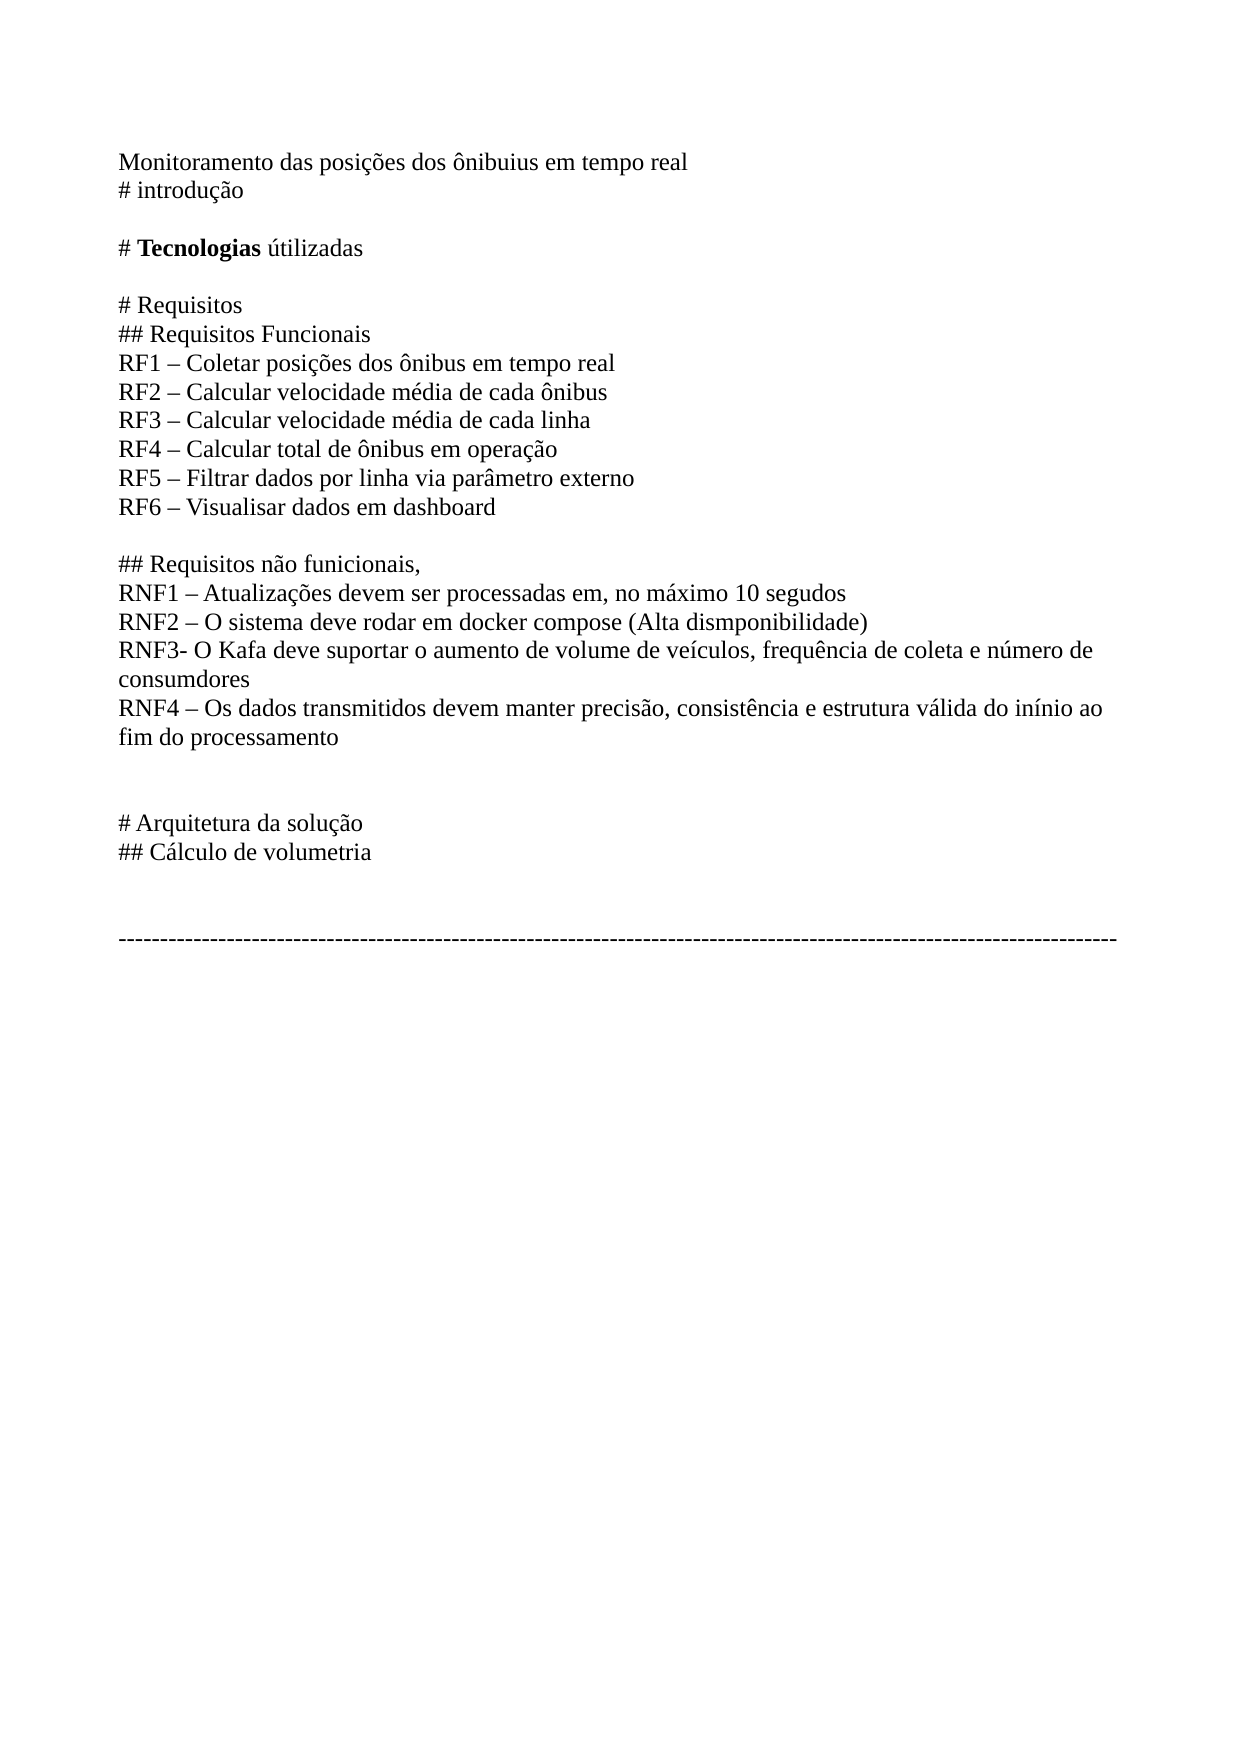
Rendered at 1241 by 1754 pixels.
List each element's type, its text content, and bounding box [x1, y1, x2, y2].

text RNF3- O Kafa deve suportar o aumento de volume de veículos, frequência de coleta e número de consumdores [118, 636, 1122, 693]
text ------------------------------------------------------------------------------------------------------------------------ [118, 923, 1122, 952]
text ## Requisitos Funcionais [118, 319, 1122, 348]
text RF6 – Visualisar dados em dashboard [118, 492, 1122, 521]
text RF1 – Coletar posições dos ônibus em tempo real [118, 348, 1122, 377]
text Monitoramento das posições dos ônibuius em tempo real [118, 147, 1122, 176]
text # Requisitos [118, 291, 1122, 319]
text # introdução [118, 176, 1122, 204]
text ## Requisitos não funicionais, [118, 549, 1122, 578]
text RF2 – Calcular velocidade média de cada ônibus [118, 377, 1122, 406]
text RF5 – Filtrar dados por linha via parâmetro externo [118, 463, 1122, 492]
text RNF4 – Os dados transmitidos devem manter precisão, consistência e estrutura válida do inínio ao fim do processamento [118, 693, 1122, 751]
text # Tecnologias útilizadas [118, 233, 1122, 262]
text RF3 – Calcular velocidade média de cada linha [118, 406, 1122, 434]
text # Arquitetura da solução [118, 808, 1122, 837]
text RNF2 – O sistema deve rodar em docker compose (Alta dismponibilidade) [118, 607, 1122, 636]
text RF4 – Calcular total de ônibus em operação [118, 434, 1122, 463]
text RNF1 – Atualizações devem ser processadas em, no máximo 10 segudos [118, 578, 1122, 607]
text ## Cálculo de volumetria [118, 837, 1122, 866]
